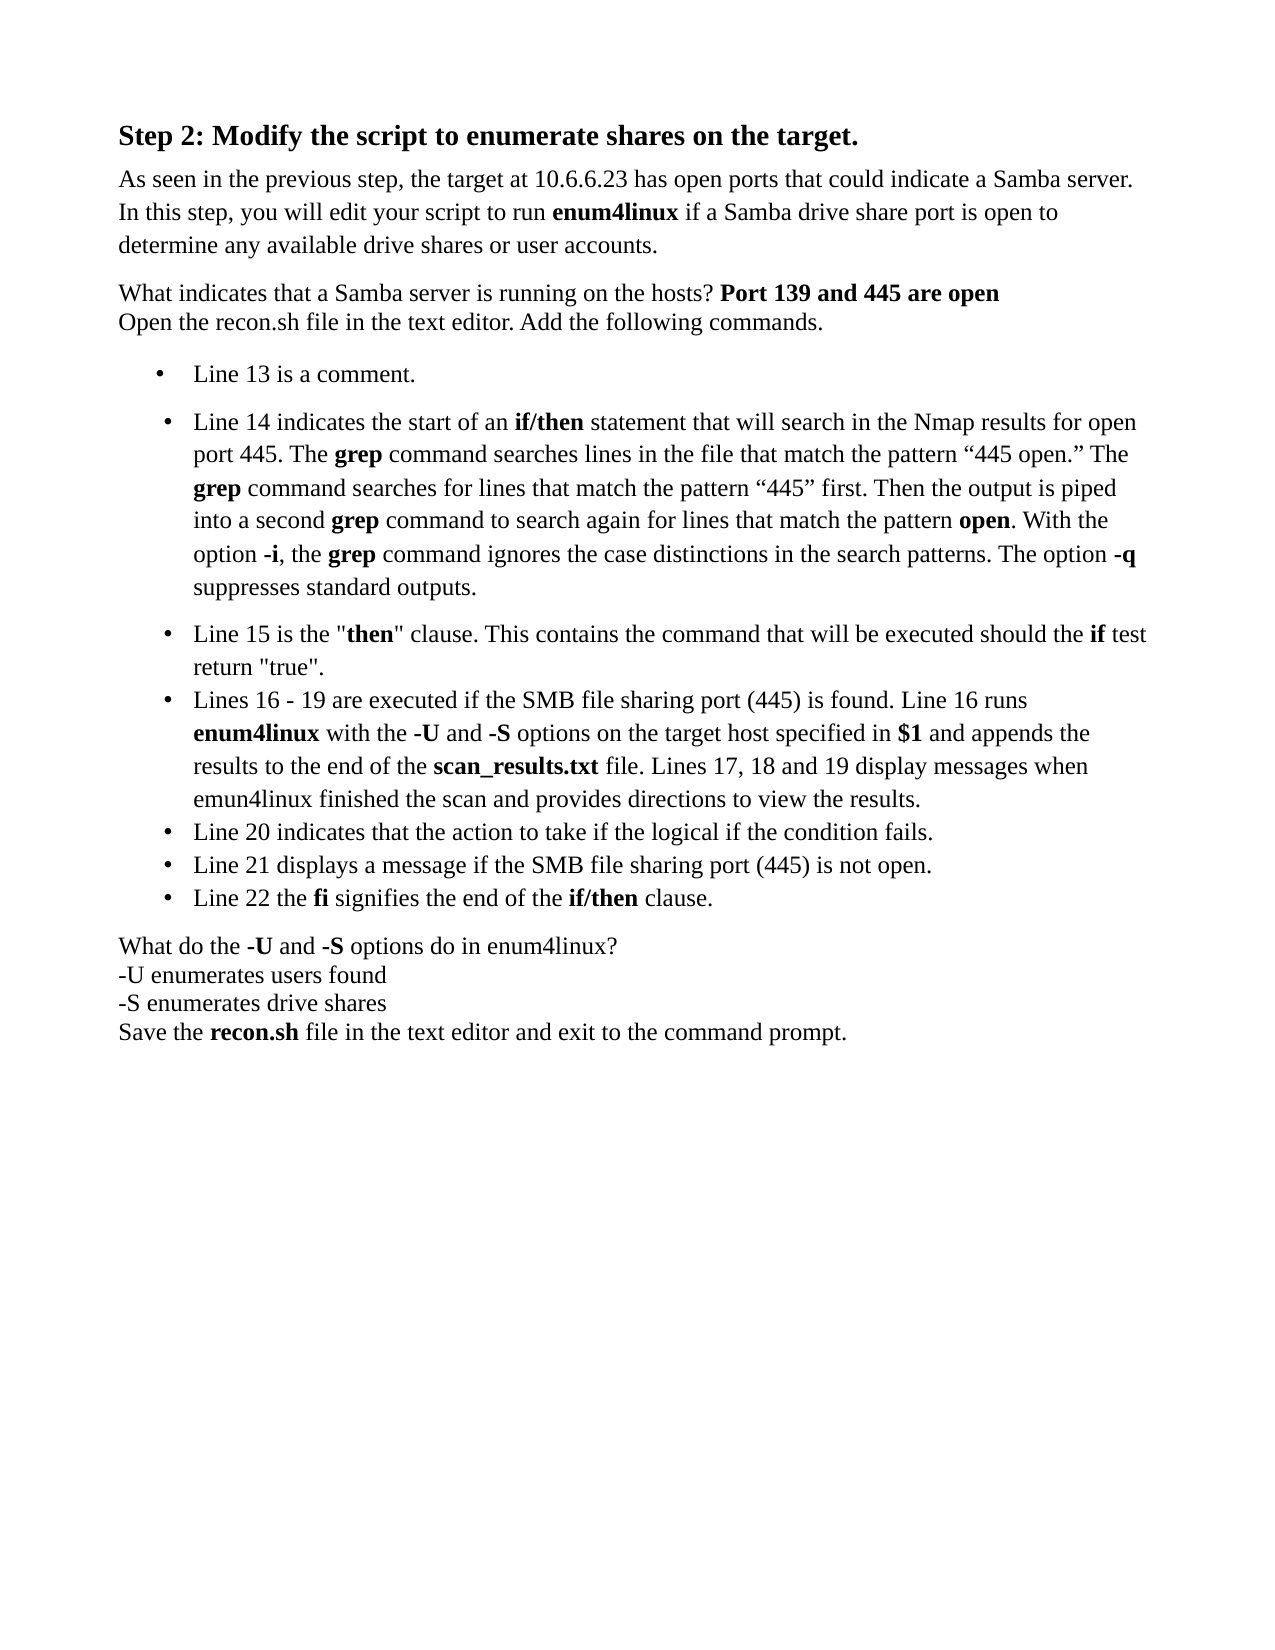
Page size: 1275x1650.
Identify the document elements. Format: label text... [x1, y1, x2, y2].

text As seen in the previous step, the target at 10.6.6.23 has open ports that could indicate a Samba server. In this step, you will edit your script to run enum4linux if a Samba drive share port is open to determine any available drive shares or user accounts. [118, 164, 1157, 259]
text Open the recon.sh file in the text editor. Add the following commands. [118, 307, 1157, 335]
text What indicates that a Samba server is running on the hosts? Port 139 and 445 are open [118, 278, 1157, 307]
list Line 20 indicates that the action to take if the logical if the condition fails. [164, 817, 1157, 846]
list Line 22 the fi signifies the end of the if/then clause. [164, 883, 1157, 912]
list Line 15 is the "then" clause. This contains the command that will be executed should the if test return "true". [164, 619, 1157, 681]
text -U enumerates users found -S enumerates drive shares [118, 960, 1157, 1017]
list Line 21 displays a message if the SMB file sharing port (445) is not open. [164, 850, 1157, 879]
list Lines 16 - 19 are executed if the SMB file sharing port (445) is found. Line 16 runs enum4linux with the -U and -S options on the target host specified in $1 and appends the results to the end of the scan_results.txt file. Lines 17, 18 and 19 display messages when emun4linux finished the scan and provides directions to view the results. [164, 685, 1157, 813]
text What do the -U and -S options do in enum4linux? [118, 931, 1157, 960]
list Line 13 is a comment. [156, 359, 1157, 388]
subtitle Step 2: Modify the script to enumerate shares on the target. [118, 118, 1157, 152]
text Save the recon.sh file in the text editor and exit to the command prompt. [118, 1017, 1157, 1046]
list Line 14 indicates the start of an if/then statement that will search in the Nmap results for open port 445. The grep command searches lines in the file that match the pattern “445 open.” The grep command searches for lines that match the pattern “445” first. Then the output is piped into a second grep command to search again for lines that match the pattern open. With the option -i, the grep command ignores the case distinctions in the search patterns. The option -q suppresses standard outputs. [164, 407, 1157, 600]
